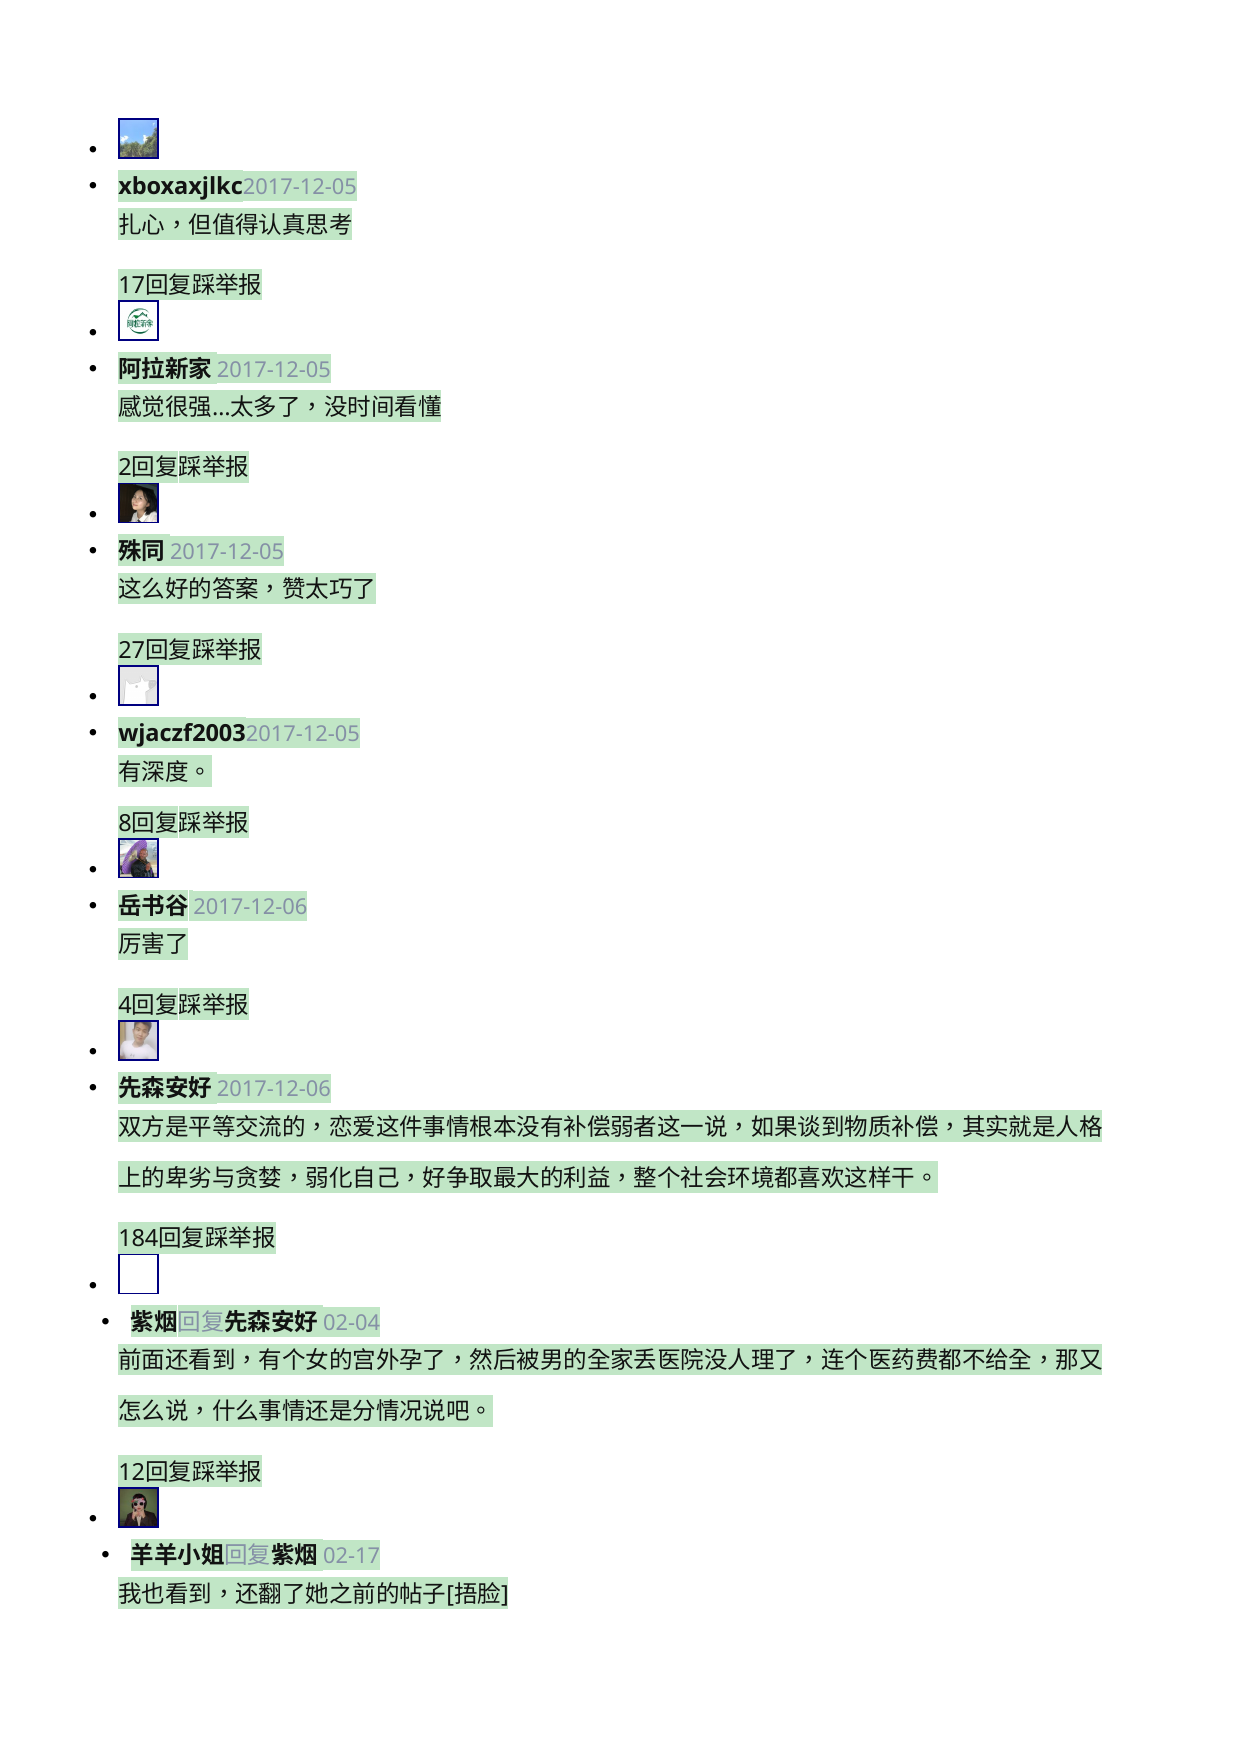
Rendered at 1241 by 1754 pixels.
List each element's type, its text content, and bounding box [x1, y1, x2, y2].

list 扎心，但值得认真思考 [118, 208, 1122, 240]
list 感觉很强…太多了，没时间看懂 [118, 390, 1122, 422]
list 羊羊小姐回复紫烟02-17 [131, 1533, 1109, 1571]
list 岳书谷2017-12-06 [118, 884, 1122, 921]
list 有深度。 [118, 755, 1122, 787]
picture [120, 120, 157, 157]
picture [120, 667, 157, 704]
list ​27​回复​踩​举报 [118, 633, 1122, 665]
list 前面还看到，有个女的宫外孕了，然后被男的全家丢医院没人理了，连个医药费都不给全，那又怎么说，什么事情还是分情况说吧。 [118, 1343, 1122, 1427]
picture [120, 484, 157, 522]
list 这么好的答案，赞太巧了 [118, 572, 1122, 604]
list ​8​回复​踩​举报 [118, 806, 1122, 838]
picture [120, 1489, 157, 1526]
list 我也看到，还翻了她之前的帖子[捂脸] [118, 1577, 1122, 1609]
list ​12​回复​踩​举报 [118, 1455, 1122, 1487]
picture [120, 840, 157, 877]
picture [120, 1022, 157, 1059]
list wjaczf20032017-12-05 [118, 711, 1122, 748]
list ​184​回复​踩​举报 [118, 1222, 1122, 1254]
list ​2​回复​踩​举报 [118, 451, 1122, 483]
list 紫烟回复先森安好02-04 [131, 1300, 1109, 1337]
list 厉害了 [118, 928, 1122, 960]
list ​17​回复​踩​举报 [118, 268, 1122, 300]
picture [120, 302, 157, 339]
list ​4​回复​踩​举报 [118, 988, 1122, 1020]
list 双方是平等交流的，恋爱这件事情根本没有补偿弱者这一说，如果谈到物质补偿，其实就是人格上的卑劣与贪婪，弱化自己，好争取最大的利益，整个社会环境都喜欢这样干。 [118, 1110, 1122, 1193]
list 先森安好2017-12-06 [118, 1066, 1122, 1104]
list 阿拉新家2017-12-05 [118, 346, 1122, 384]
list 殊同2017-12-05 [118, 529, 1122, 566]
list xboxaxjlkc2017-12-05 [118, 164, 1122, 202]
